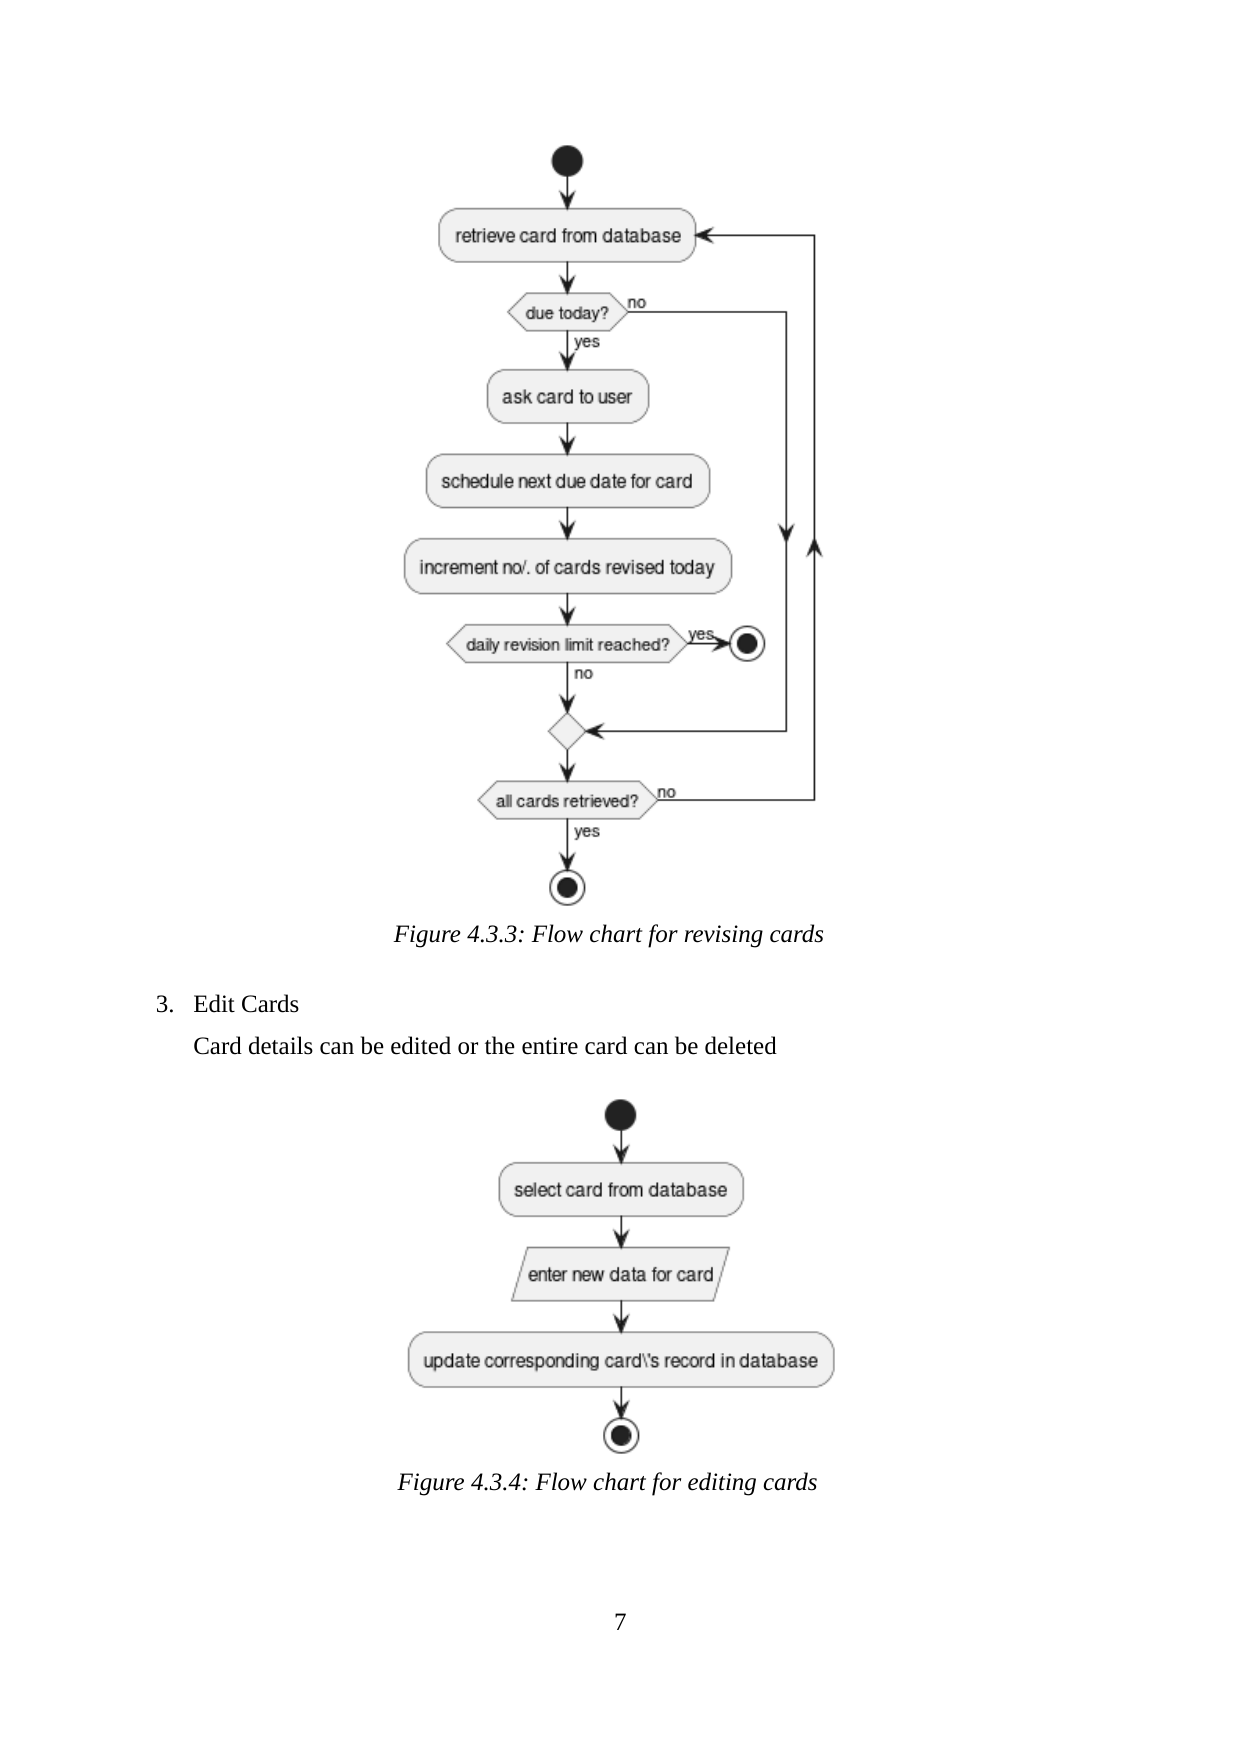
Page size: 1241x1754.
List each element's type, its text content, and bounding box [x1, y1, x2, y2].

list Figure 4.3.3: Flow chart for revising cards [387, 920, 853, 948]
list Edit Cards [156, 989, 1122, 1018]
list Figure 4.3.4: Flow chart for editing cards [391, 1468, 849, 1496]
list Card details can be edited or the entire card can be deleted [156, 1031, 1122, 1059]
